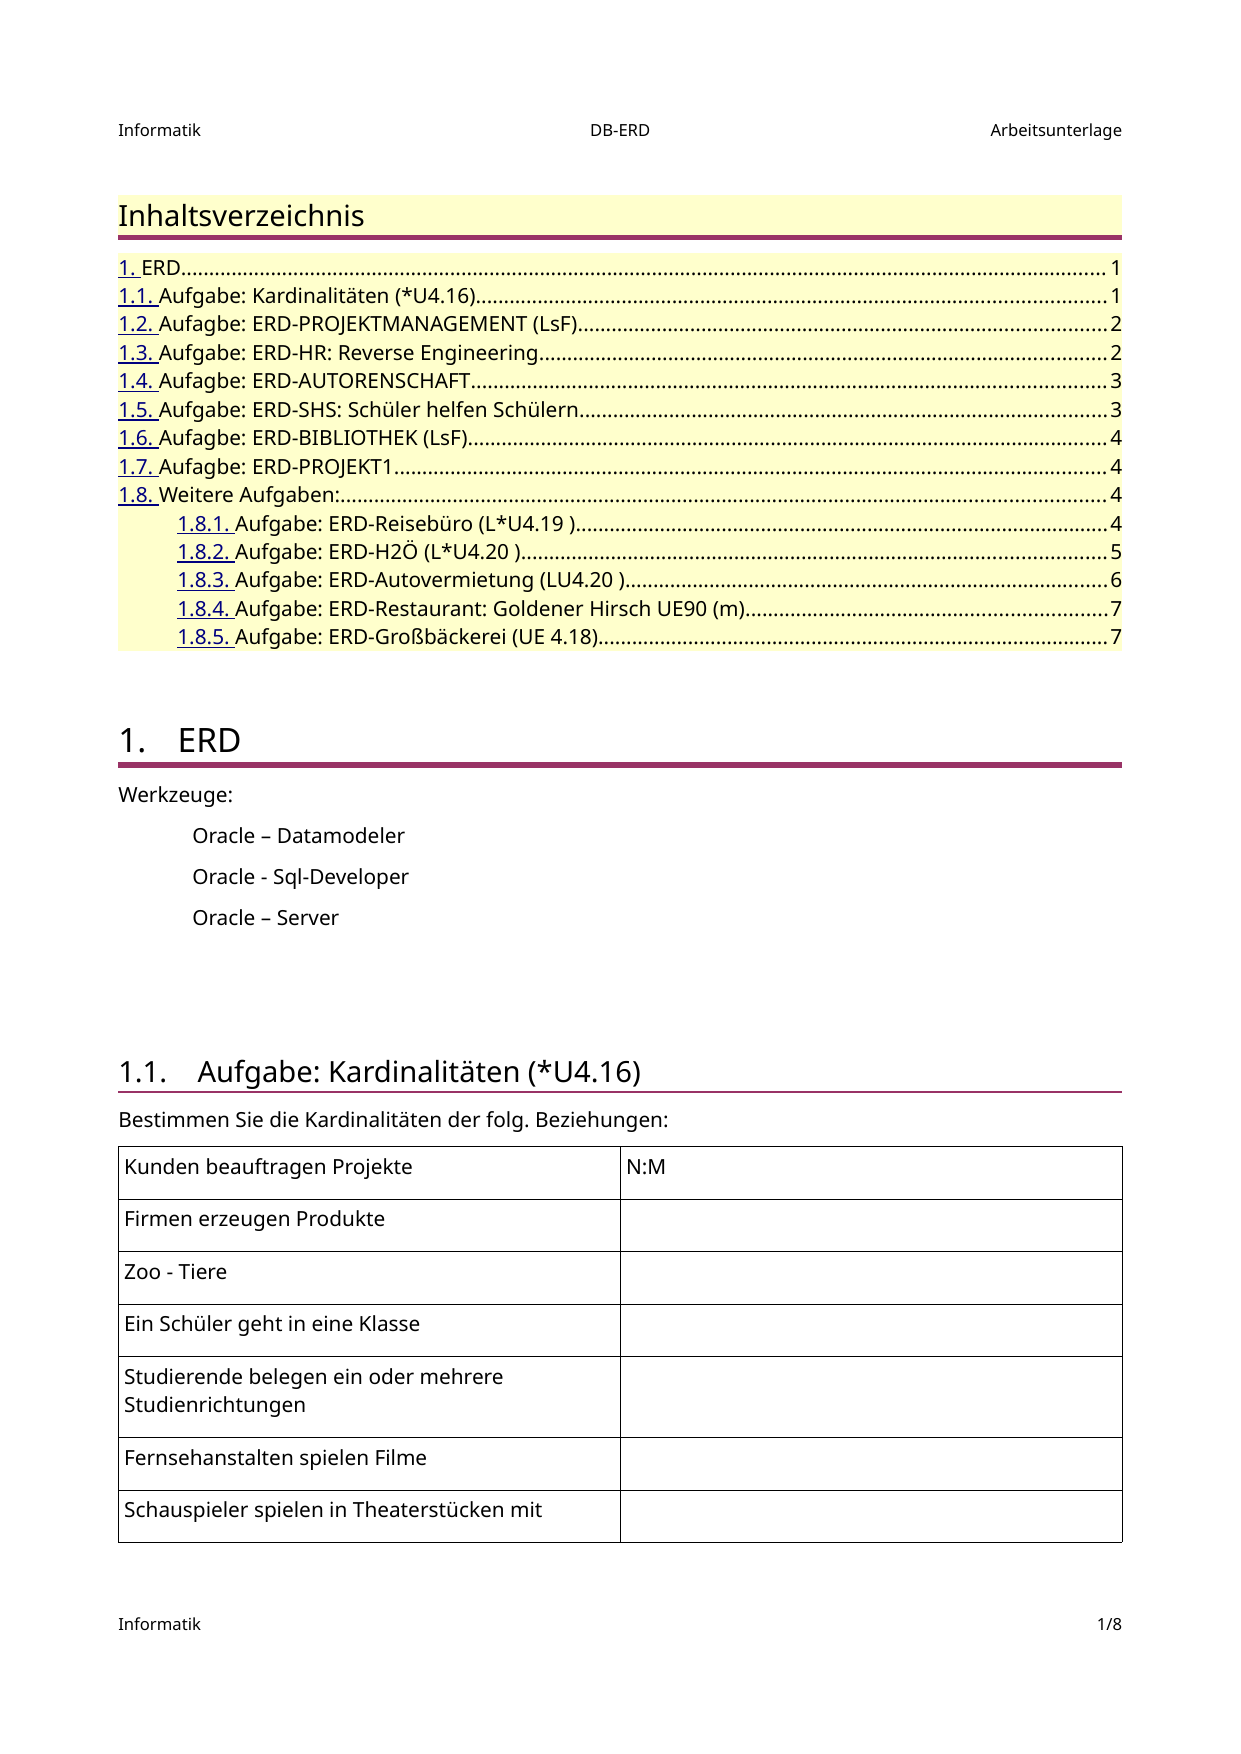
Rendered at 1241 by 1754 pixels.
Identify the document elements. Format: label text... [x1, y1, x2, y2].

text 1.8.2. Aufgabe: ERD-H2Ö (L*U4.20 ) 5 [177, 537, 1122, 566]
table_cell [621, 1200, 1122, 1251]
text Oracle – Datamodeler [118, 821, 1122, 849]
table_cell [621, 1357, 1122, 1437]
text 1.5. Aufgabe: ERD-SHS: Schüler helfen Schülern 3 [118, 395, 1122, 423]
text 1.2. Aufagbe: ERD-PROJEKTMANAGEMENT (LsF) 2 [118, 309, 1122, 338]
text Oracle – Server [118, 903, 1122, 931]
table_cell [621, 1491, 1122, 1542]
text Oracle - Sql-Developer [118, 862, 1122, 891]
text 1.4. Aufagbe: ERD-AUTORENSCHAFT 3 [118, 366, 1122, 395]
text 1.1. Aufgabe: Kardinalitäten (*U4.16) 1 [118, 281, 1122, 309]
table_cell [621, 1438, 1122, 1489]
table_cell [621, 1305, 1122, 1356]
text 1. ERD 1 [118, 253, 1122, 281]
table_cell Zoo - Tiere [119, 1252, 620, 1303]
text 1.8.3. Aufgabe: ERD-Autovermietung (LU4.20 ) 6 [177, 566, 1122, 594]
table_cell Ein Schüler geht in eine Klasse [119, 1305, 620, 1356]
text Werkzeuge: [118, 780, 1122, 809]
text 1.8.4. Aufgabe: ERD-Restaurant: Goldener Hirsch UE90 (m) 7 [177, 594, 1122, 622]
table_cell Studierende belegen ein oder mehrere Studienrichtungen [119, 1357, 620, 1437]
text 1.6. Aufagbe: ERD-BIBLIOTHEK (LsF) 4 [118, 423, 1122, 452]
table_cell Fernsehanstalten spielen Filme [119, 1438, 620, 1489]
table_cell [621, 1252, 1122, 1303]
text 1.8.1. Aufgabe: ERD-Reisebüro (L*U4.19 ) 4 [177, 509, 1122, 537]
text 1.8.5. Aufgabe: ERD-Großbäckerei (UE 4.18) 7 [177, 622, 1122, 651]
table_cell Schauspieler spielen in Theaterstücken mit [119, 1491, 620, 1542]
table_cell Firmen erzeugen Produkte [119, 1200, 620, 1251]
text 1.7. Aufagbe: ERD-PROJEKT1 4 [118, 452, 1122, 480]
table_header Kunden beauftragen Projekte [119, 1147, 620, 1198]
subtitle Aufgabe: Kardinalitäten (*U4.16) [118, 1051, 1122, 1091]
text Bestimmen Sie die Kardinalitäten der folg. Beziehungen: [118, 1105, 1122, 1133]
subtitle Inhaltsverzeichnis [118, 195, 1122, 235]
subtitle ERD [118, 717, 1122, 762]
table_header N:M [621, 1147, 1122, 1198]
text 1.3. Aufgabe: ERD-HR: Reverse Engineering 2 [118, 338, 1122, 366]
text 1.8. Weitere Aufgaben: 4 [118, 480, 1122, 509]
